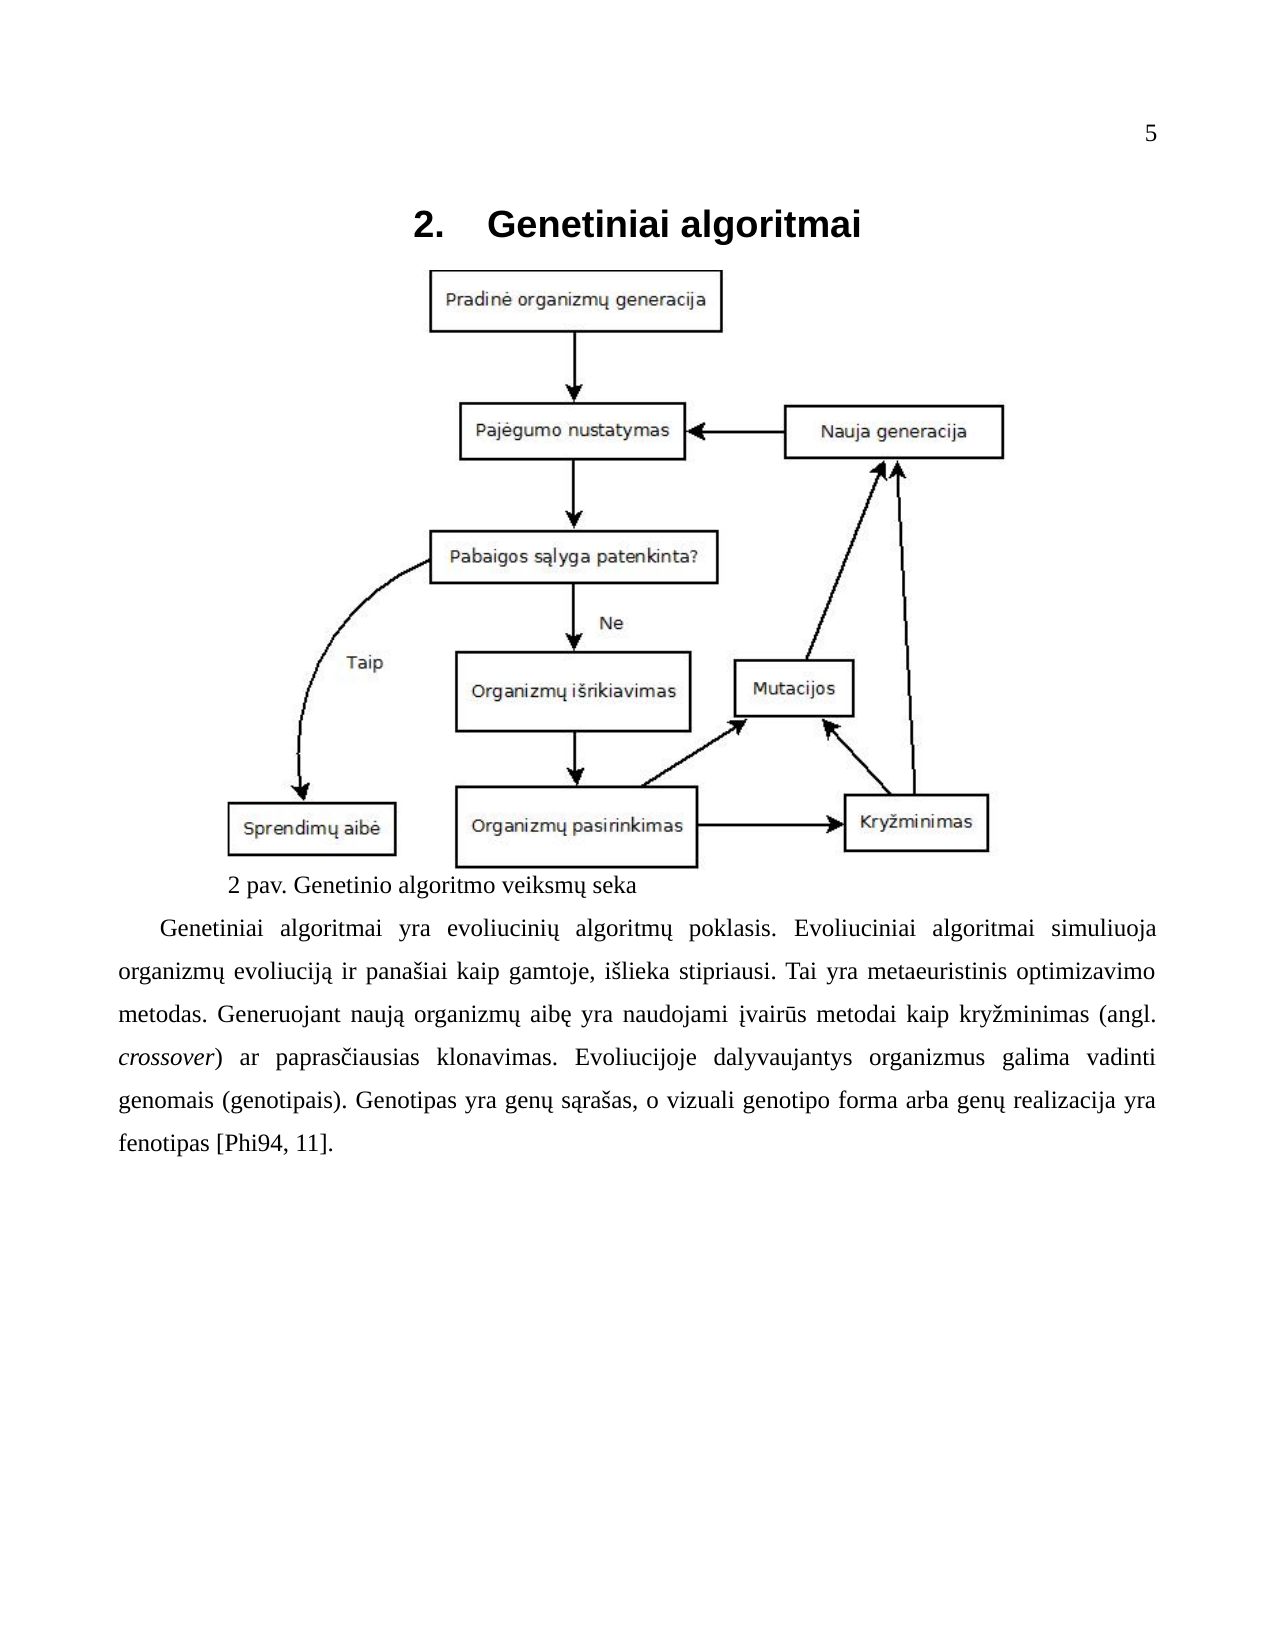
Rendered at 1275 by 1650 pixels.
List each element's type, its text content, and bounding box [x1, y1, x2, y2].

subtitle Genetiniai algoritmai [118, 201, 1157, 245]
text 2 pav. Genetinio algoritmo veiksmų seka [228, 270, 1047, 898]
text Genetiniai algoritmai yra evoliucinių algoritmų poklasis. Evoliuciniai algoritmai simuliuoja organizmų evoliuciją ir panašiai kaip gamtoje, išlieka stipriausi. Tai yra metaeuristinis optimizavimo metodas. Generuojant naują organizmų aibę yra naudojami įvairūs metodai kaip kryžminimas (angl. crossover) ar paprasčiausias klonavimas. Evoliucijoje dalyvaujantys organizmus galima vadinti genomais (genotipais). Genotipas yra genų sąrašas, o vizuali genotipo forma arba genų realizacija yra fenotipas [Phi94, 11]. [118, 257, 1157, 1157]
picture [227, 270, 1007, 870]
